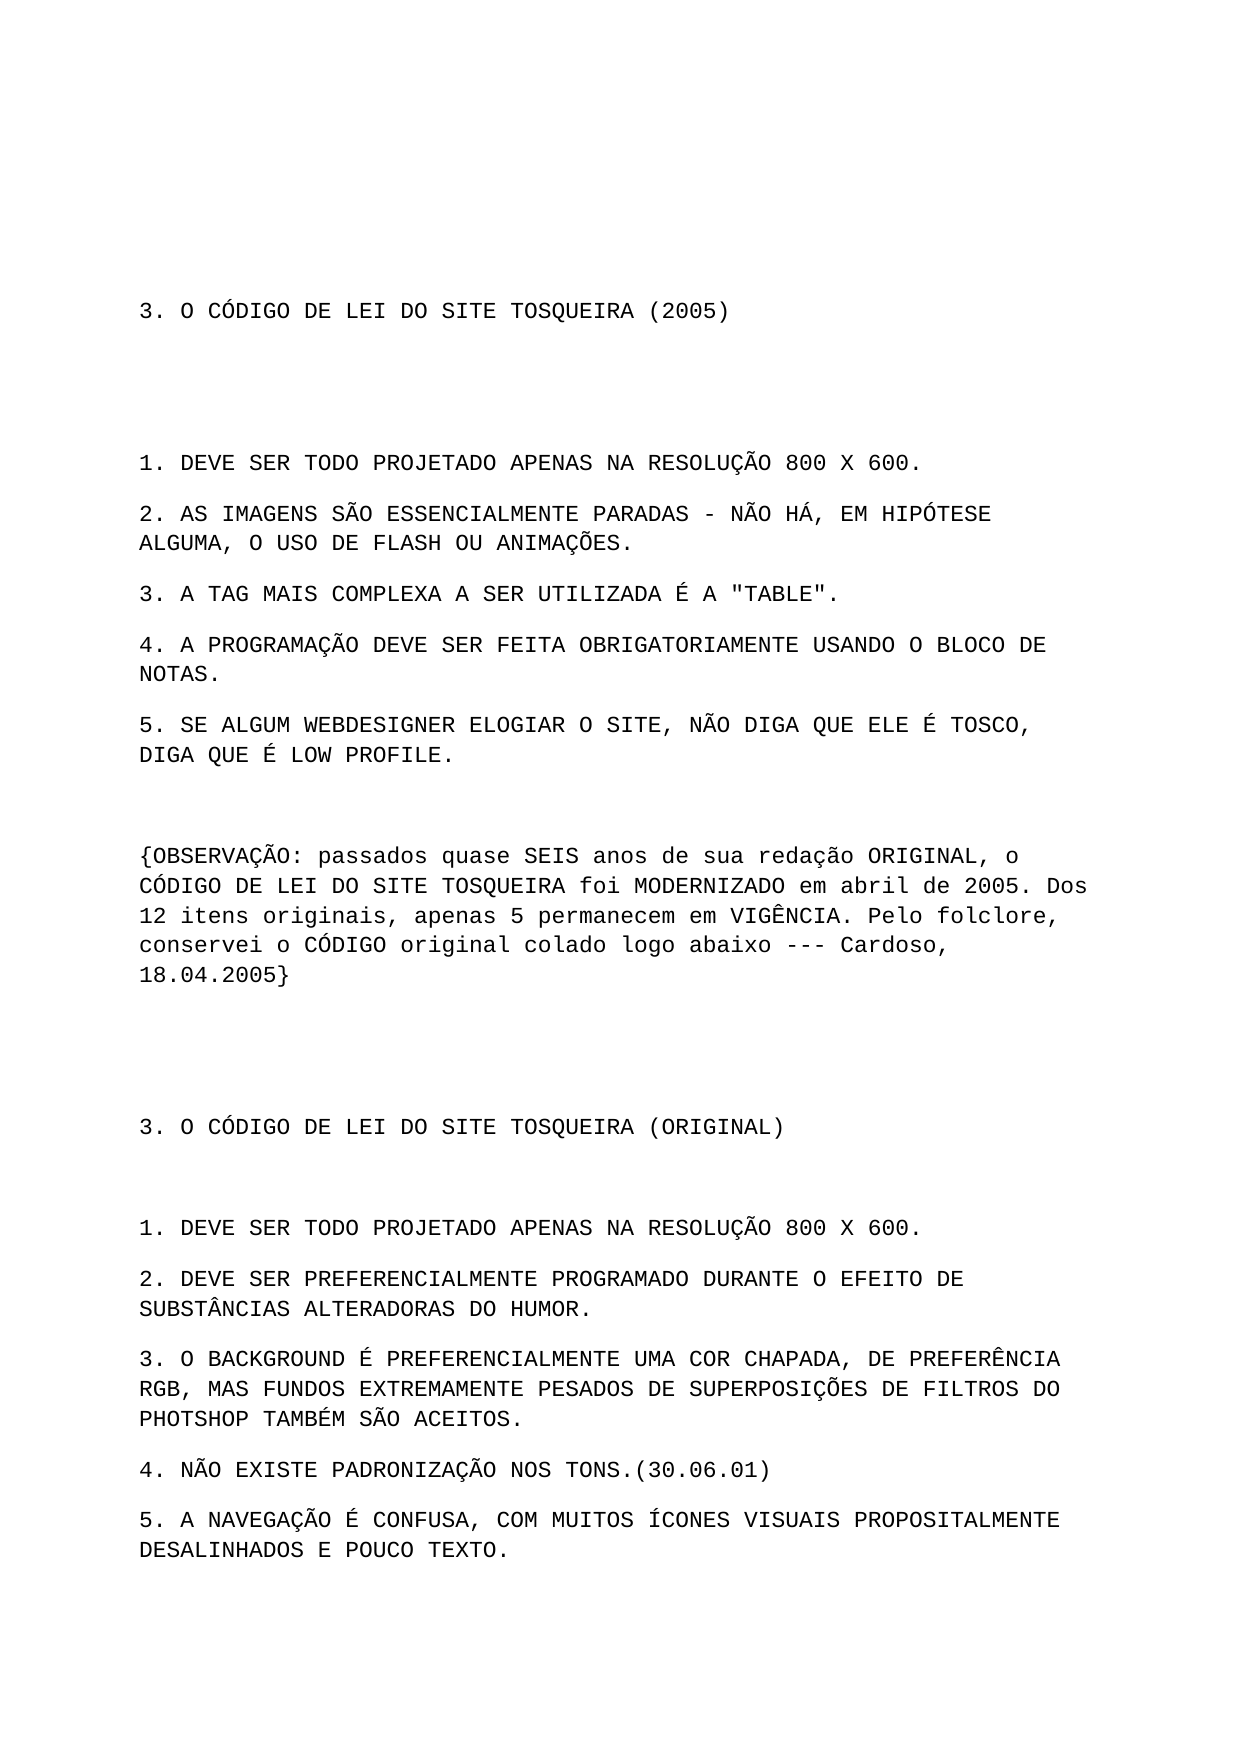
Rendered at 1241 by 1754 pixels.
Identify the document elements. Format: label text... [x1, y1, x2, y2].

text 1. DEVE SER TODO PROJETADO APENAS NA RESOLUÇÃO 800 X 600. [139, 451, 1101, 477]
text 2. AS IMAGENS SÃO ESSENCIALMENTE PARADAS - NÃO HÁ, EM HIPÓTESE ALGUMA, O USO DE FLASH OU ANIMAÇÕES. [139, 502, 1101, 558]
text 3. O BACKGROUND É PREFERENCIALMENTE UMA COR CHAPADA, DE PREFERÊNCIA RGB, MAS FUNDOS EXTREMAMENTE PESADOS DE SUPERPOSIÇÕES DE FILTROS DO PHOTSHOP TAMBÉM SÃO ACEITOS. [139, 1348, 1101, 1433]
text {OBSERVAÇÃO: passados quase SEIS anos de sua redação ORIGINAL, o CÓDIGO DE LEI DO SITE TOSQUEIRA foi MODERNIZADO em abril de 2005. Dos 12 itens originais, apenas 5 permanecem em VIGÊNCIA. Pelo folclore, conservei o CÓDIGO original colado logo abaixo --- Cardoso, 18.04.2005} [139, 844, 1101, 989]
text 1. DEVE SER TODO PROJETADO APENAS NA RESOLUÇÃO 800 X 600. [139, 1217, 1101, 1243]
text 5. A NAVEGAÇÃO É CONFUSA, COM MUITOS ÍCONES VISUAIS PROPOSITALMENTE DESALINHADOS E POUCO TEXTO. [139, 1509, 1101, 1564]
text 3. O CÓDIGO DE LEI DO SITE TOSQUEIRA (2005) [139, 299, 1101, 325]
text 5. SE ALGUM WEBDESIGNER ELOGIAR O SITE, NÃO DIGA QUE ELE É TOSCO, DIGA QUE É LOW PROFILE. [139, 713, 1101, 769]
text 4. A PROGRAMAÇÃO DEVE SER FEITA OBRIGATORIAMENTE USANDO O BLOCO DE NOTAS. [139, 633, 1101, 689]
text 2. DEVE SER PREFERENCIALMENTE PROGRAMADO DURANTE O EFEITO DE SUBSTÂNCIAS ALTERADORAS DO HUMOR. [139, 1267, 1101, 1323]
text 3. O CÓDIGO DE LEI DO SITE TOSQUEIRA (ORIGINAL) [139, 1116, 1101, 1141]
text 3. A TAG MAIS COMPLEXA A SER UTILIZADA É A "TABLE". [139, 582, 1101, 608]
text 4. NÃO EXISTE PADRONIZAÇÃO NOS TONS.(30.06.01) [139, 1458, 1101, 1484]
